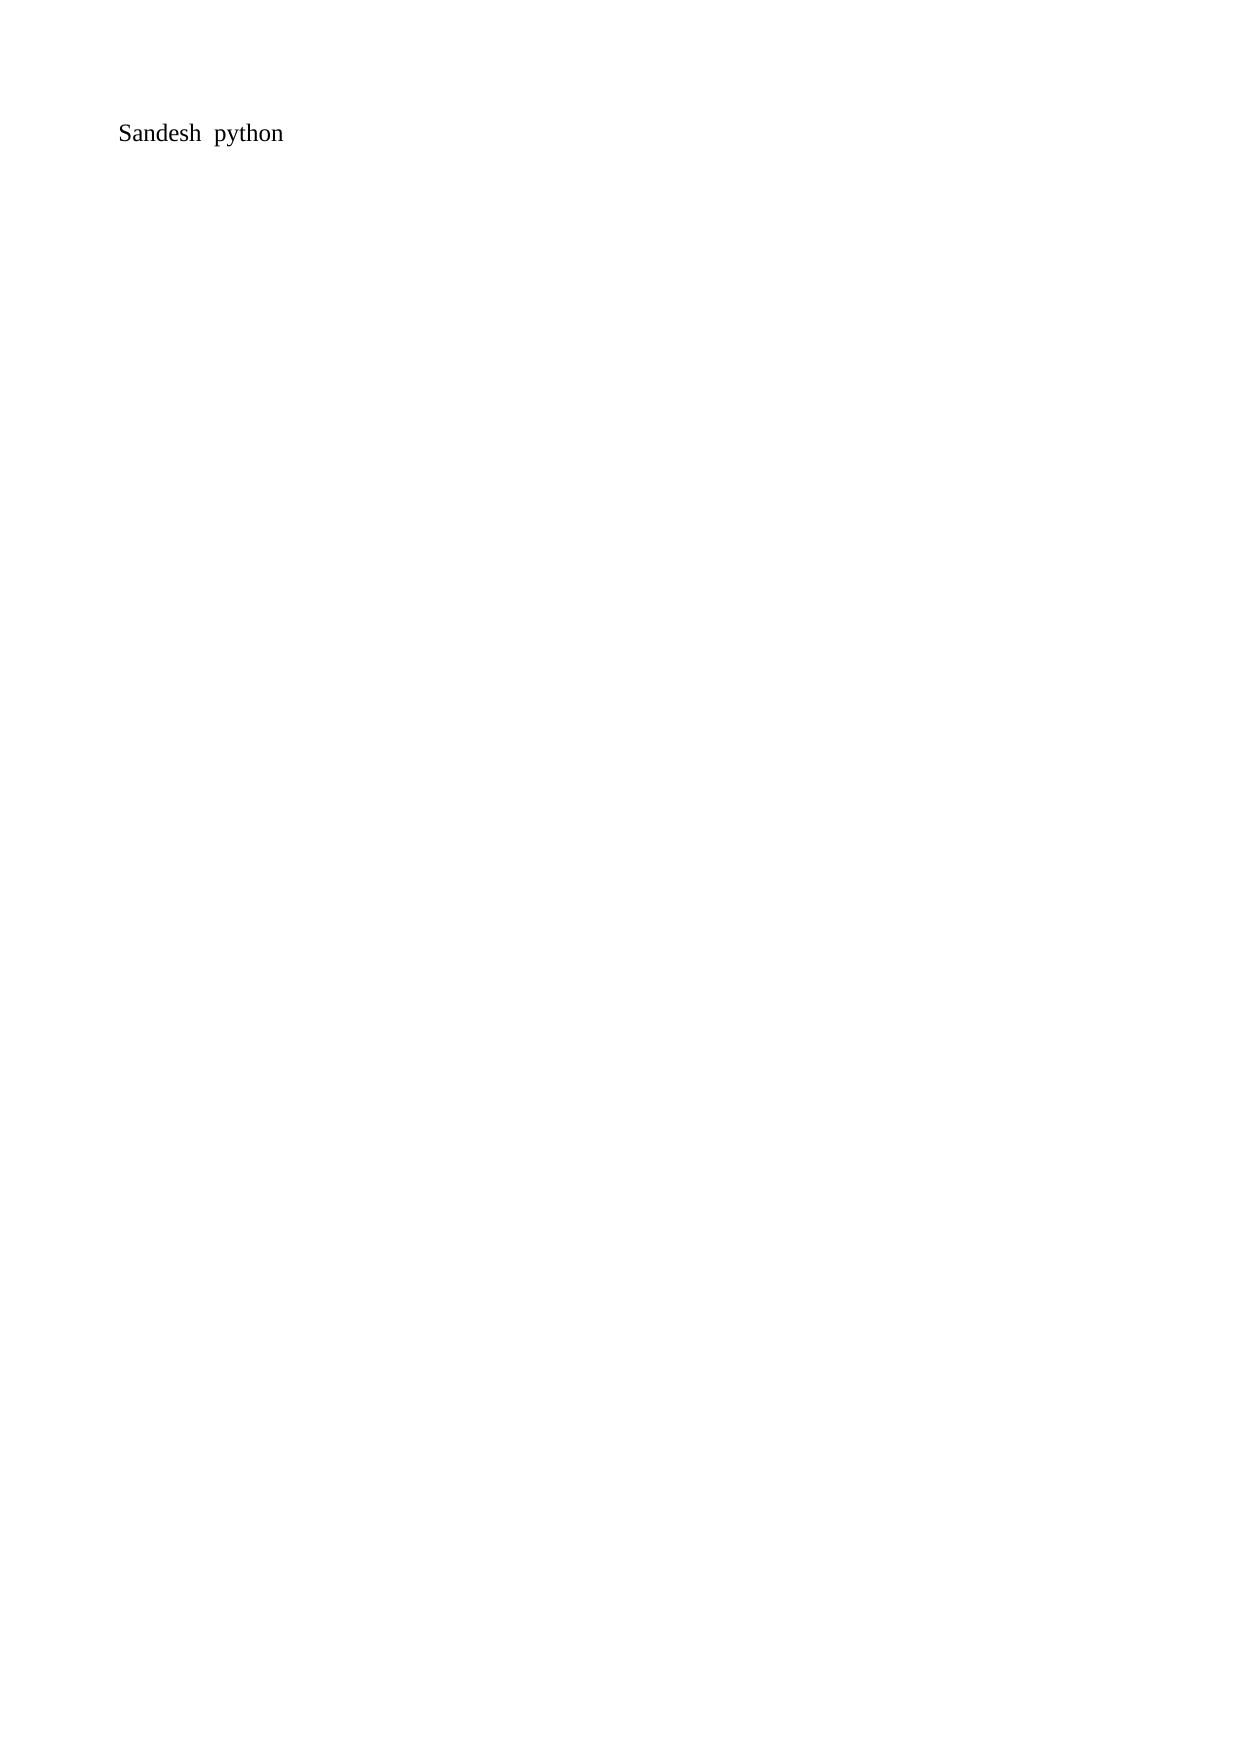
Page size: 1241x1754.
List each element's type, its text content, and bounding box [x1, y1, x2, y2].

text Sandesh python [118, 118, 1122, 147]
